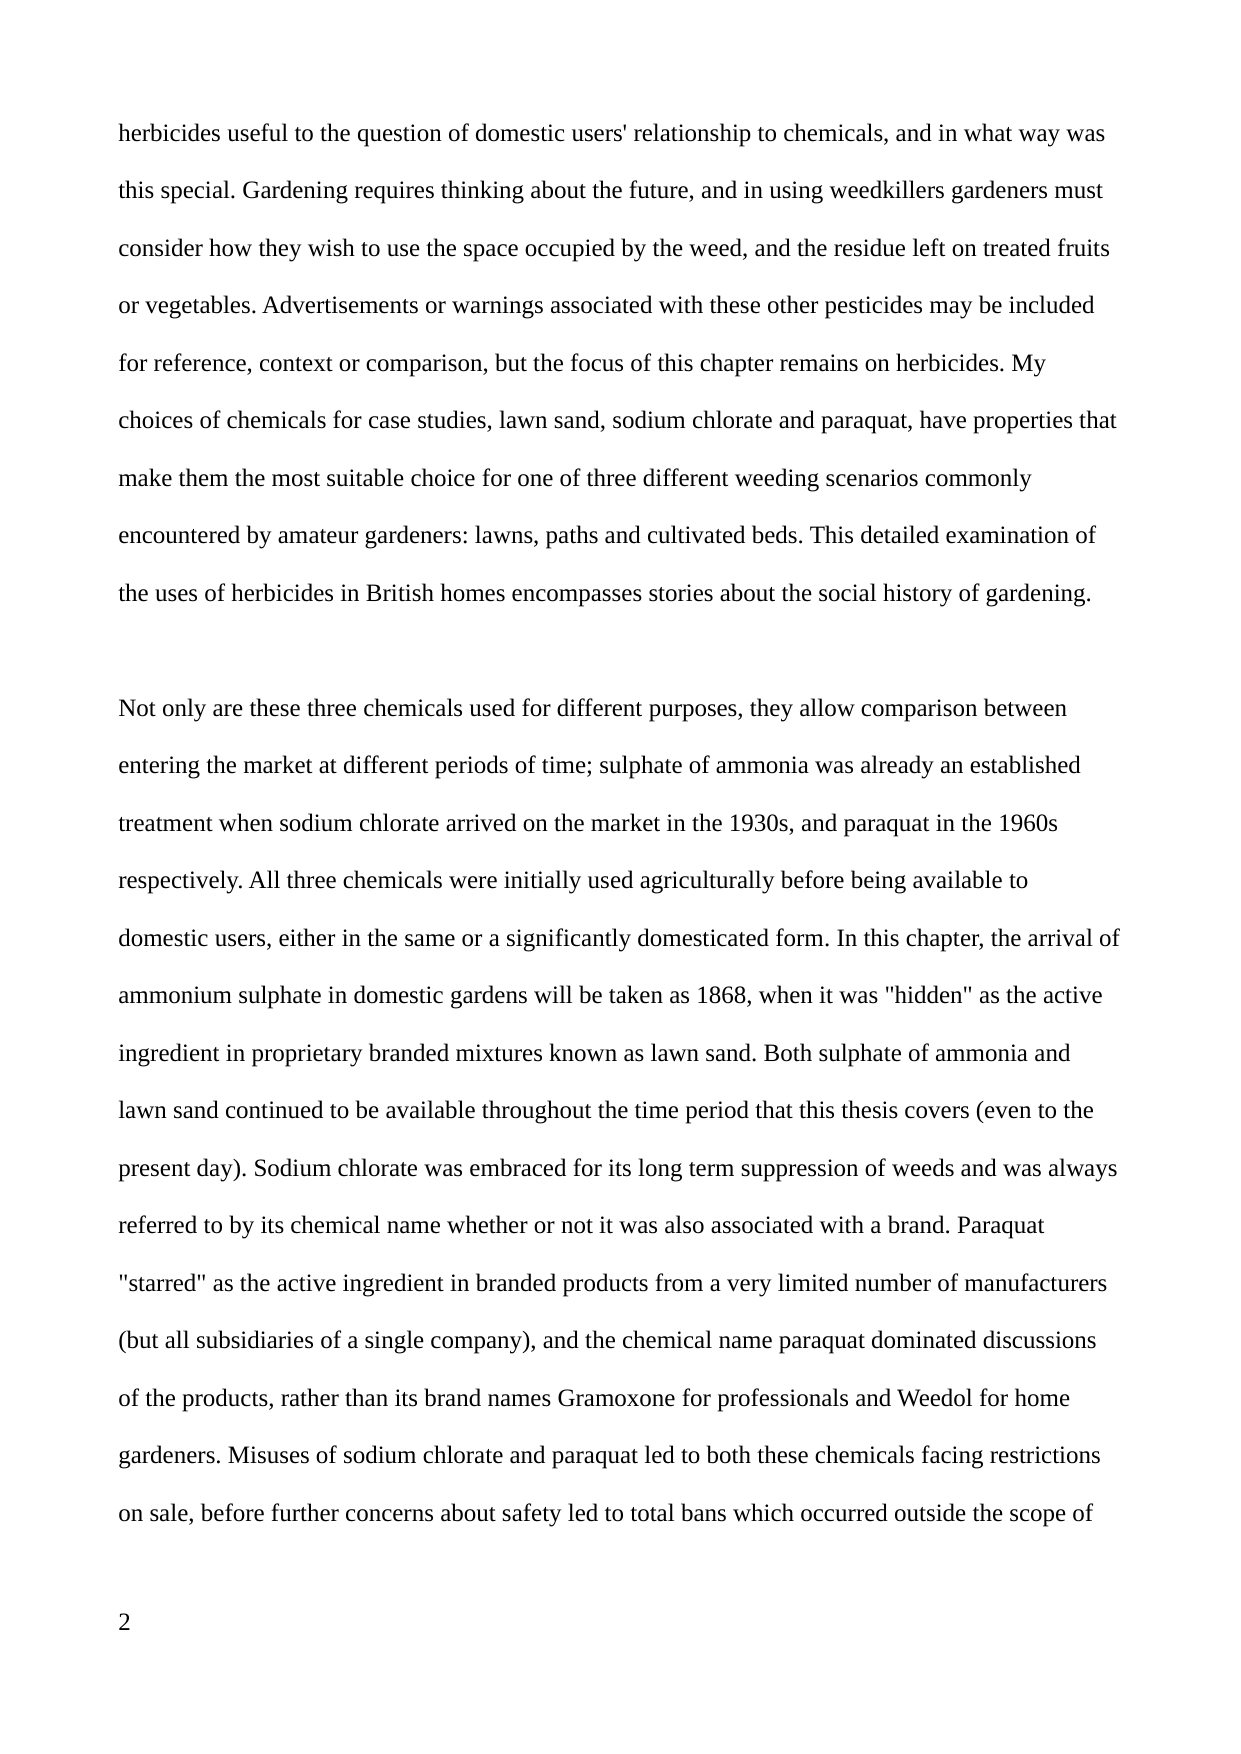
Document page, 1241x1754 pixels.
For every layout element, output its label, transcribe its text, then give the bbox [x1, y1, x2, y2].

text Not only are these three chemicals used for different purposes, they allow comparison between entering the market at different periods of time; sulphate of ammonia was already an established treatment when sodium chlorate arrived on the market in the 1930s, and paraquat in the 1960s respectively. All three chemicals were initially used agriculturally before being available to domestic users, either in the same or a significantly domesticated form. In this chapter, the arrival of ammonium sulphate in domestic gardens will be taken as 1868, when it was "hidden" as the active ingredient in proprietary branded mixtures known as lawn sand. Both sulphate of ammonia and lawn sand continued to be available throughout the time period that this thesis covers (even to the present day). Sodium chlorate was embraced for its long term suppression of weeds and was always referred to by its chemical name whether or not it was also associated with a brand. Paraquat "starred" as the active ingredient in branded products from a very limited number of manufacturers (but all subsidiaries of a single company), and the chemical name paraquat dominated discussions of the products, rather than its brand names Gramoxone for professionals and Weedol for home gardeners. Misuses of sodium chlorate and paraquat led to both these chemicals facing restrictions on sale, before further concerns about safety led to total bans which occurred outside the scope of [118, 693, 1122, 1527]
text herbicides useful to the question of domestic users' relationship to chemicals, and in what way was this special. Gardening requires thinking about the future, and in using weedkillers gardeners must consider how they wish to use the space occupied by the weed, and the residue left on treated fruits or vegetables. Advertisements or warnings associated with these other pesticides may be included for reference, context or comparison, but the focus of this chapter remains on herbicides. My choices of chemicals for case studies, lawn sand, sodium chlorate and paraquat, have properties that make them the most suitable choice for one of three different weeding scenarios commonly encountered by amateur gardeners: lawns, paths and cultivated beds. This detailed examination of the uses of herbicides in British homes encompasses stories about the social history of gardening. [118, 118, 1122, 607]
